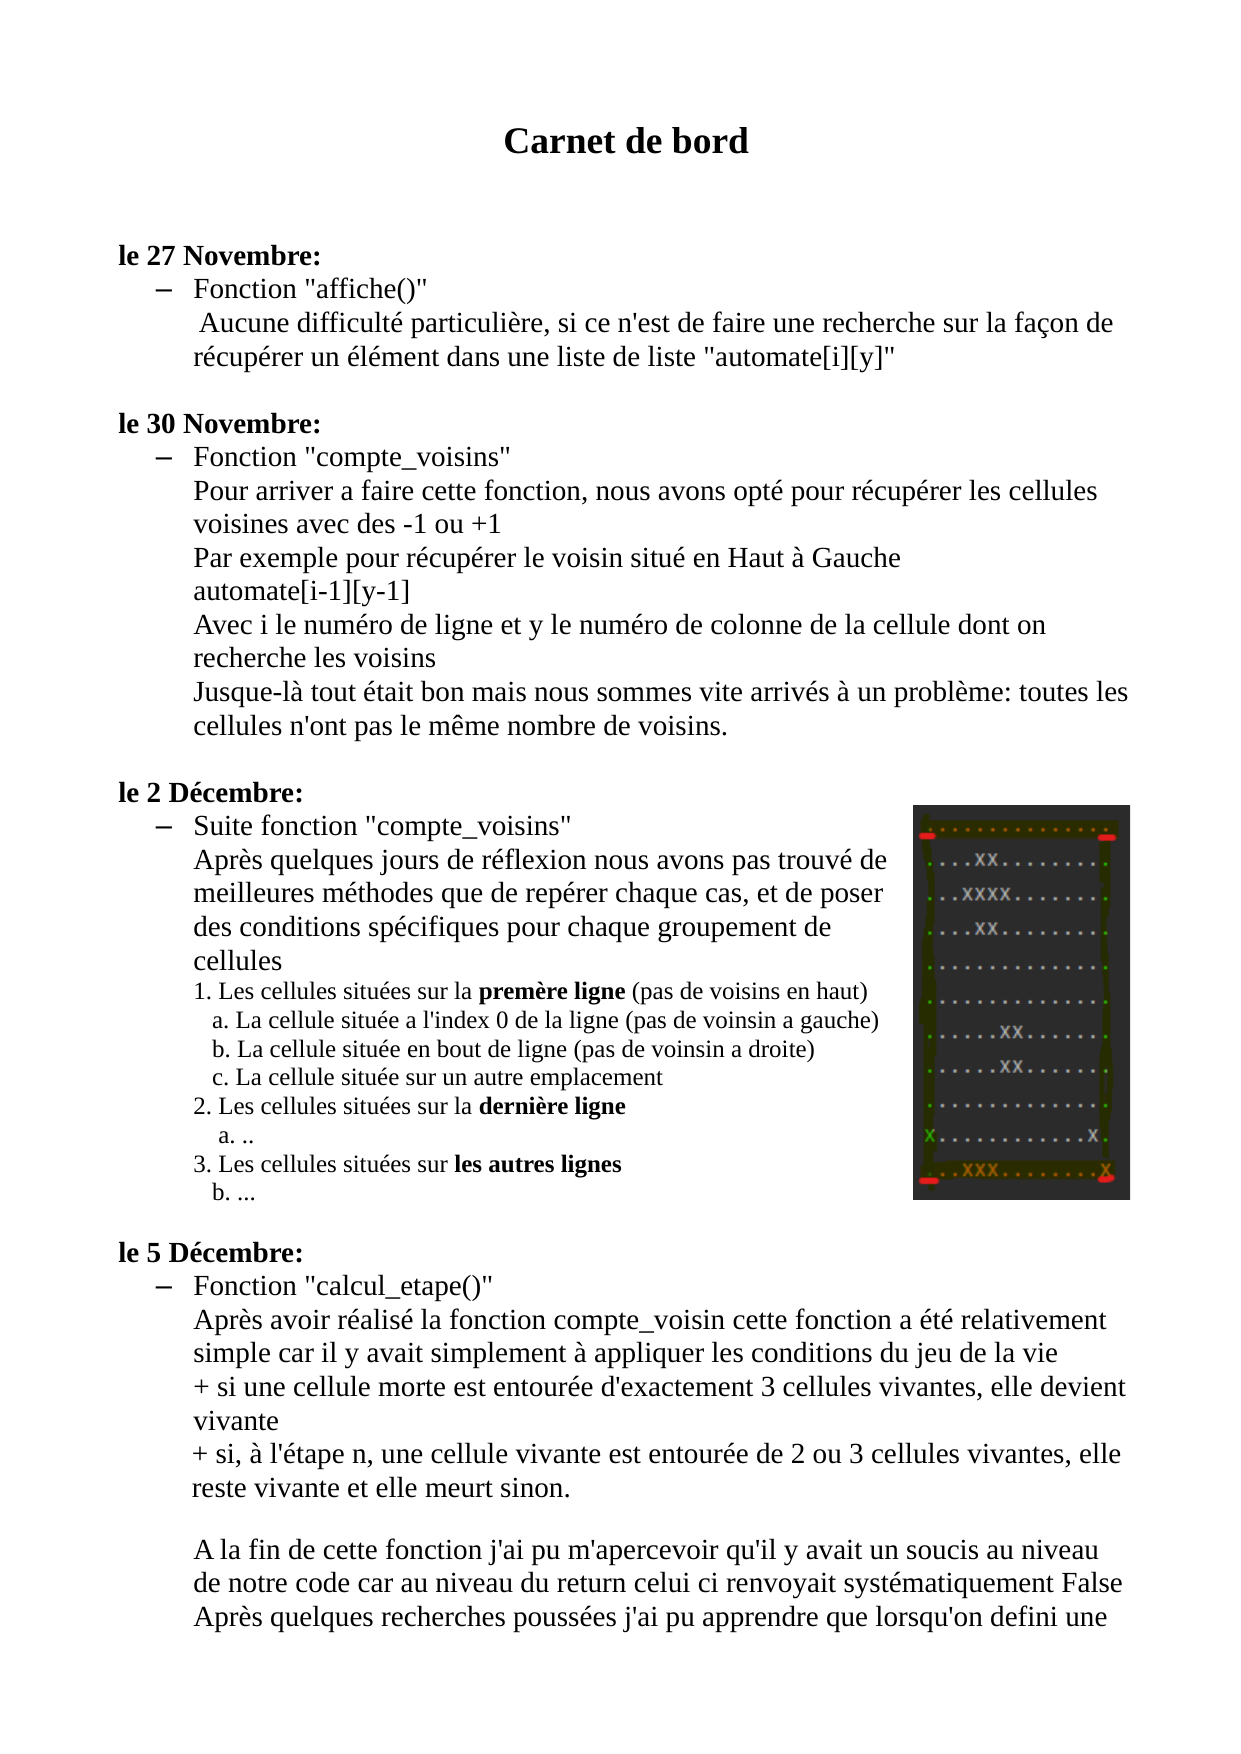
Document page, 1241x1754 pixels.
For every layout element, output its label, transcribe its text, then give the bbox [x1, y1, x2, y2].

list Pour arriver a faire cette fonction, nous avons opté pour récupérer les cellules voisines avec des -1 ou +1 Par exemple pour récupérer le voisin situé en Haut à Gauche automate[i-1][y-1] [156, 473, 1134, 607]
list Après avoir réalisé la fonction compte_voisin cette fonction a été relativement simple car il y avait simplement à appliquer les conditions du jeu de la vie + si une cellule morte est entourée d'exactement 3 cellules vivantes, elle devient vivante [156, 1302, 1134, 1436]
text le 27 Novembre: [118, 238, 1134, 271]
text Carnet de bord [118, 118, 1134, 161]
text le 5 Décembre: [118, 1206, 1134, 1268]
list Fonction "calcul_etape()" [156, 1268, 1134, 1302]
list Avec i le numéro de ligne et y le numéro de colonne de la cellule dont on recherche les voisins [156, 607, 1134, 674]
text le 2 Décembre: [118, 775, 1134, 808]
list 1. Les cellules situées sur la premère ligne (pas de voisins en haut) a. La cellule située a l'index 0 de la ligne (pas de voinsin a gauche) b. La cellule située en bout de ligne (pas de voinsin a droite) [156, 976, 913, 1062]
picture [913, 805, 1131, 1200]
list b. ... [156, 1177, 1134, 1206]
list Suite fonction "compte_voisins" [156, 808, 913, 842]
text + si, à l'étape n, une cellule vivante est entourée de 2 ou 3 cellules vivantes, elle reste vivante et elle meurt sinon. [118, 1436, 1134, 1503]
list A la fin de cette fonction j'ai pu m'apercevoir qu'il y avait un soucis au niveau de notre code car au niveau du return celui ci renvoyait systématiquement False Après quelques recherches poussées j'ai pu apprendre que lorsqu'on defini une [156, 1532, 1134, 1633]
list c. La cellule située sur un autre emplacement 2. Les cellules situées sur la dernière ligne a. .. 3. Les cellules situées sur les autres lignes [156, 1062, 913, 1177]
text le 30 Novembre: [118, 406, 1134, 439]
list Jusque-là tout était bon mais nous sommes vite arrivés à un problème: toutes les cellules n'ont pas le même nombre de voisins. [156, 674, 1134, 741]
list Fonction "compte_voisins" [156, 439, 1134, 473]
list Après quelques jours de réflexion nous avons pas trouvé de meilleures méthodes que de repérer chaque cas, et de poser des conditions spécifiques pour chaque groupement de cellules [156, 842, 913, 976]
list Fonction "affiche()" Aucune difficulté particulière, si ce n'est de faire une recherche sur la façon de récupérer un élément dans une liste de liste "automate[i][y]" [156, 271, 1134, 372]
